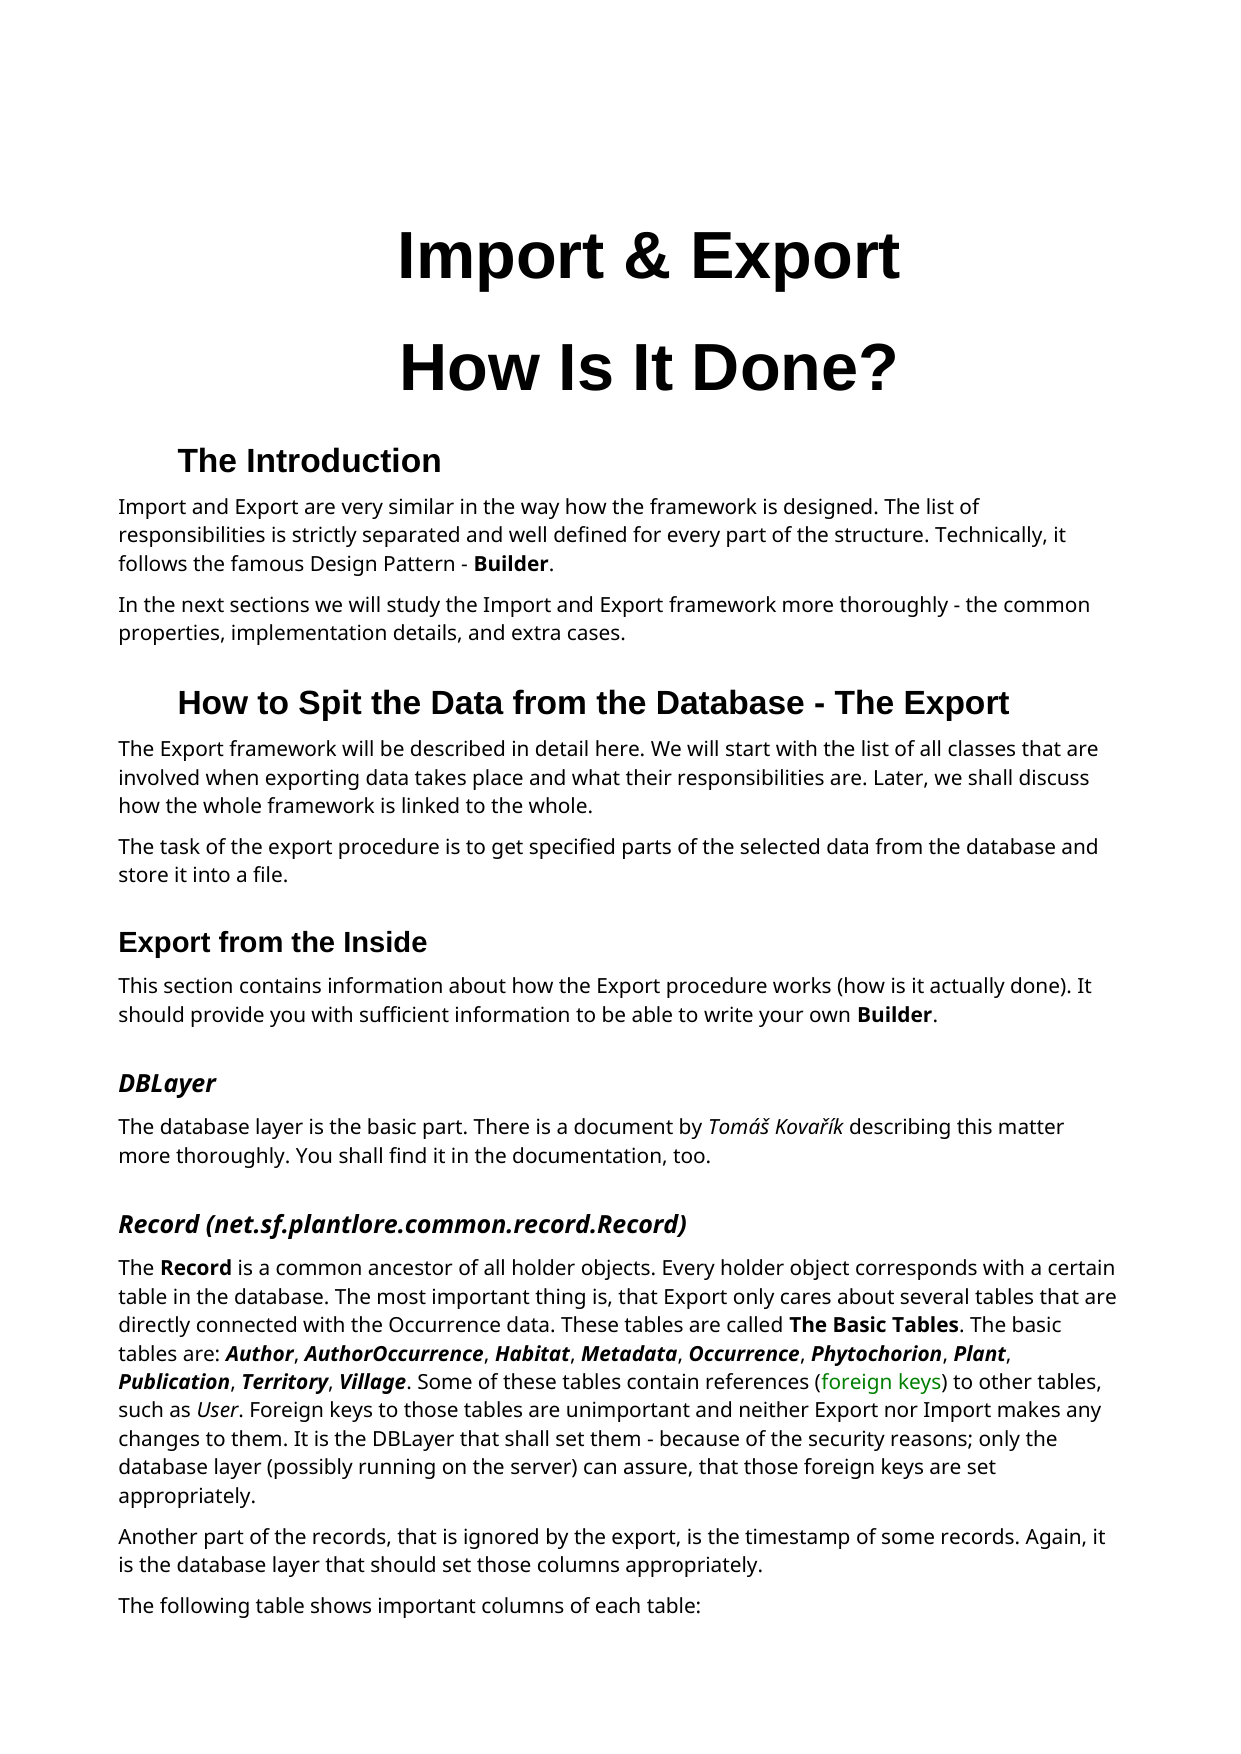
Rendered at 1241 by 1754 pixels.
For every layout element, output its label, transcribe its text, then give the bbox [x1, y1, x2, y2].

text The database layer is the basic part. There is a document by Tomáš Kovařík describing this matter more thoroughly. You shall find it in the documentation, too. [118, 1112, 1122, 1169]
text Import and Export are very similar in the way how the framework is designed. The list of responsibilities is strictly separated and well defined for every part of the structure. Technically, it follows the famous Design Pattern - Builder. [118, 492, 1122, 577]
text The task of the export procedure is to get specified parts of the selected data from the database and store it into a file. [118, 832, 1122, 889]
subtitle The Introduction [177, 442, 1122, 479]
subtitle Export from the Inside [118, 926, 1122, 959]
subtitle DBLayer [118, 1066, 1122, 1100]
text The Export framework will be described in detail here. We will start with the list of all classes that are involved when exporting data takes place and what their responsibilities are. Later, we shall discuss how the whole framework is linked to the whole. [118, 734, 1122, 819]
text Another part of the records, that is ignored by the export, is the timestamp of some records. Again, it is the database layer that should set those columns appropriately. [118, 1522, 1122, 1579]
subtitle Record (net.sf.plantlore.common.record.Record) [118, 1207, 1122, 1241]
text In the next sections we will study the Import and Export framework more thoroughly - the common properties, implementation details, and extra cases. [118, 590, 1122, 647]
text The Record is a common ancestor of all holder objects. Every holder object corresponds with a certain table in the database. The most important thing is, that Export only cares about several tables that are directly connected with the Occurrence data. These tables are called The Basic Tables. The basic tables are: Author, AuthorOccurrence, Habitat, Metadata, Occurrence, Phytochorion, Plant, Publication, Territory, Village. Some of these tables contain references (foreign keys) to other tables, such as User. Foreign keys to those tables are unimportant and neither Export nor Import makes any changes to them. It is the DBLayer that shall set them - because of the security reasons; only the database layer (possibly running on the server) can assure, that those foreign keys are set appropriately. [118, 1253, 1122, 1509]
subtitle How to Spit the Data from the Database - The Export [177, 684, 1122, 722]
subtitle Import & Export [177, 218, 1122, 293]
text The following table shows important columns of each table: [118, 1591, 1122, 1620]
subtitle How Is It Done? [177, 330, 1122, 404]
text This section contains information about how the Export procedure works (how is it actually done). It should provide you with sufficient information to be able to write your own Builder. [118, 972, 1122, 1028]
